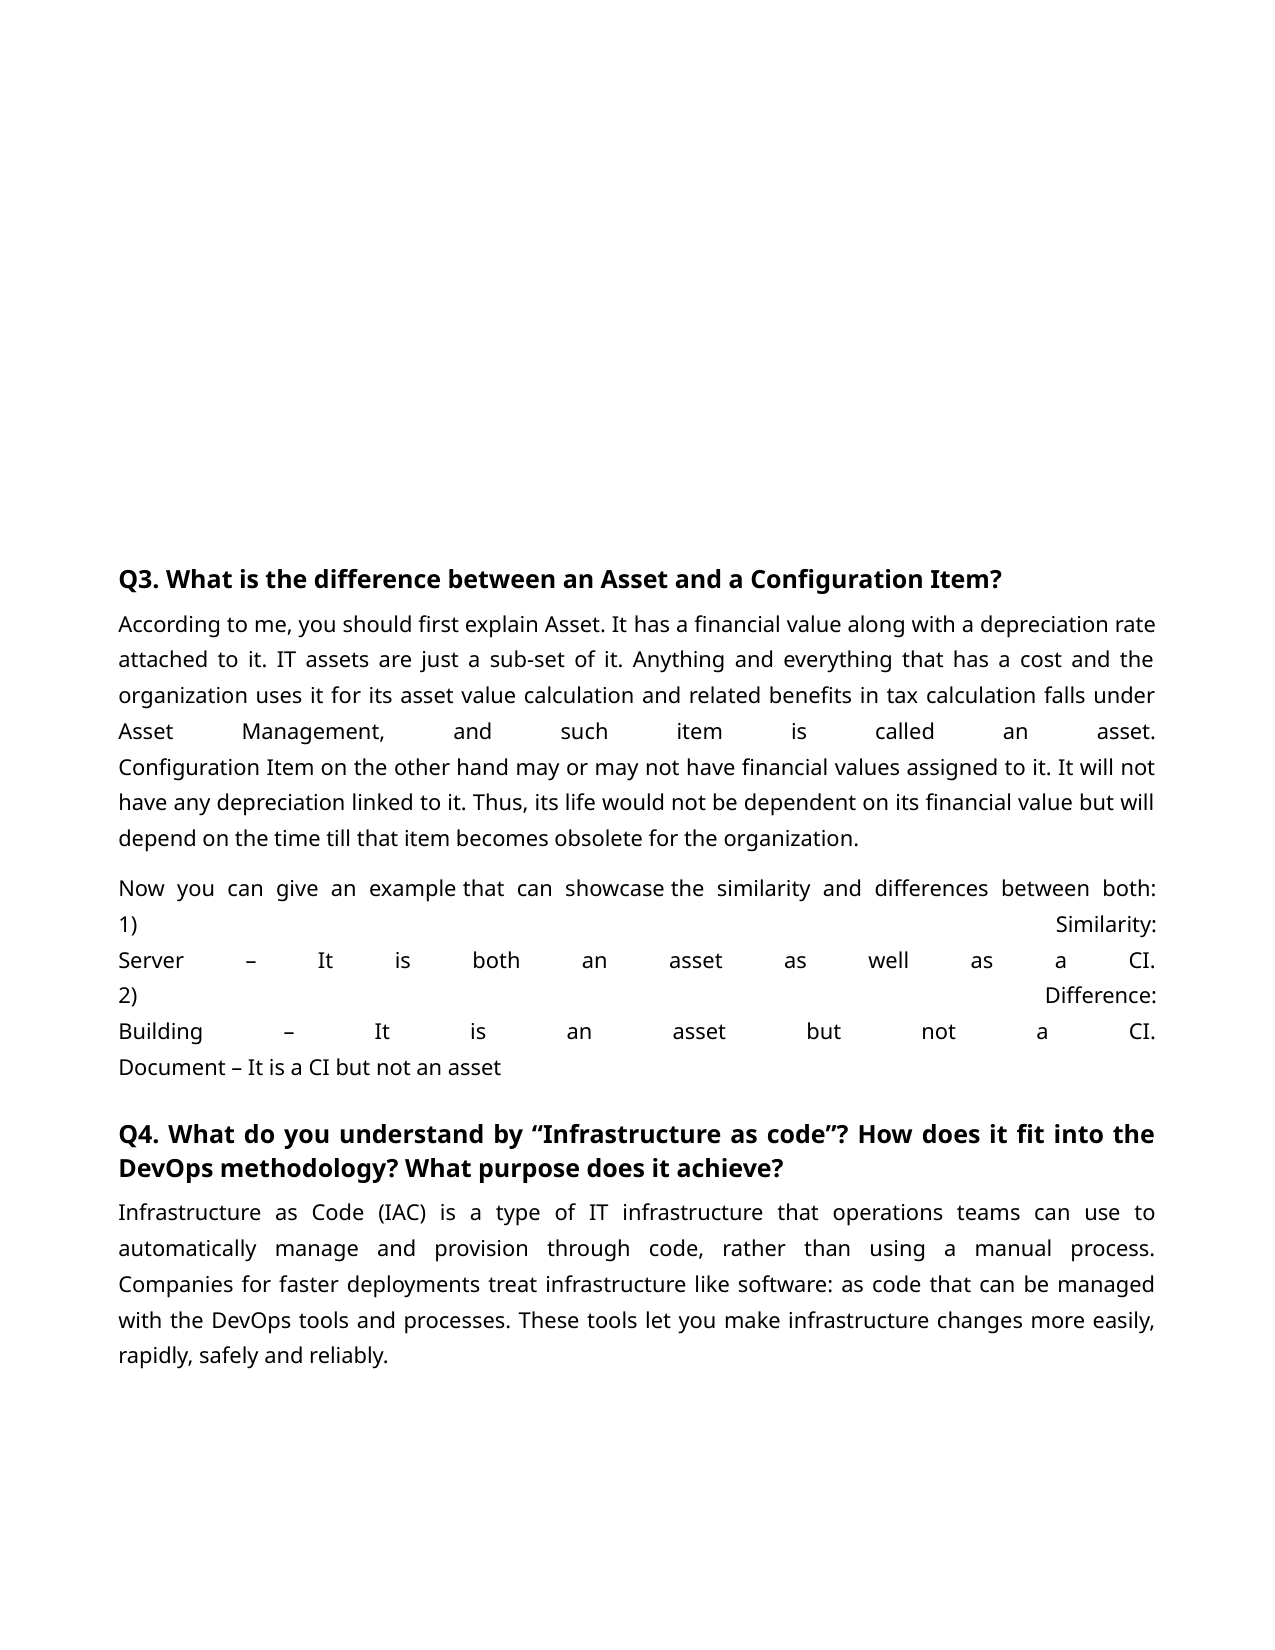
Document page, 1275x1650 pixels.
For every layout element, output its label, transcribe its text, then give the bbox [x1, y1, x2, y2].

text Now you can give an example that can showcase the similarity and differences between both: 1) Similarity: Server – It is both an asset as well as a CI. 2) Difference: Building – It is an asset but not a CI. Document – It is a CI but not an asset [118, 873, 1157, 1082]
text According to me, you should first explain Asset. It has a financial value along with a depreciation rate attached to it. IT assets are just a sub-set of it. Anything and everything that has a cost and the organization uses it for its asset value calculation and related benefits in tax calculation falls under Asset Management, and such item is called an asset. Configuration Item on the other hand may or may not have financial values assigned to it. It will not have any depreciation linked to it. Thus, its life would not be dependent on its financial value but will depend on the time till that item becomes obsolete for the organization. [118, 608, 1157, 853]
text Infrastructure as Code (IAC) is a type of IT infrastructure that operations teams can use to automatically manage and provision through code, rather than using a manual process. Companies for faster deployments treat infrastructure like software: as code that can be managed with the DevOps tools and processes. These tools let you make infrastructure changes more easily, rapidly, safely and reliably. [118, 1197, 1157, 1370]
subtitle Q4. What do you understand by “Infrastructure as code”? How does it fit into the DevOps methodology? What purpose does it achieve? [118, 1117, 1157, 1185]
subtitle Q3. What is the difference between an Asset and a Configuration Item? [118, 562, 1157, 596]
